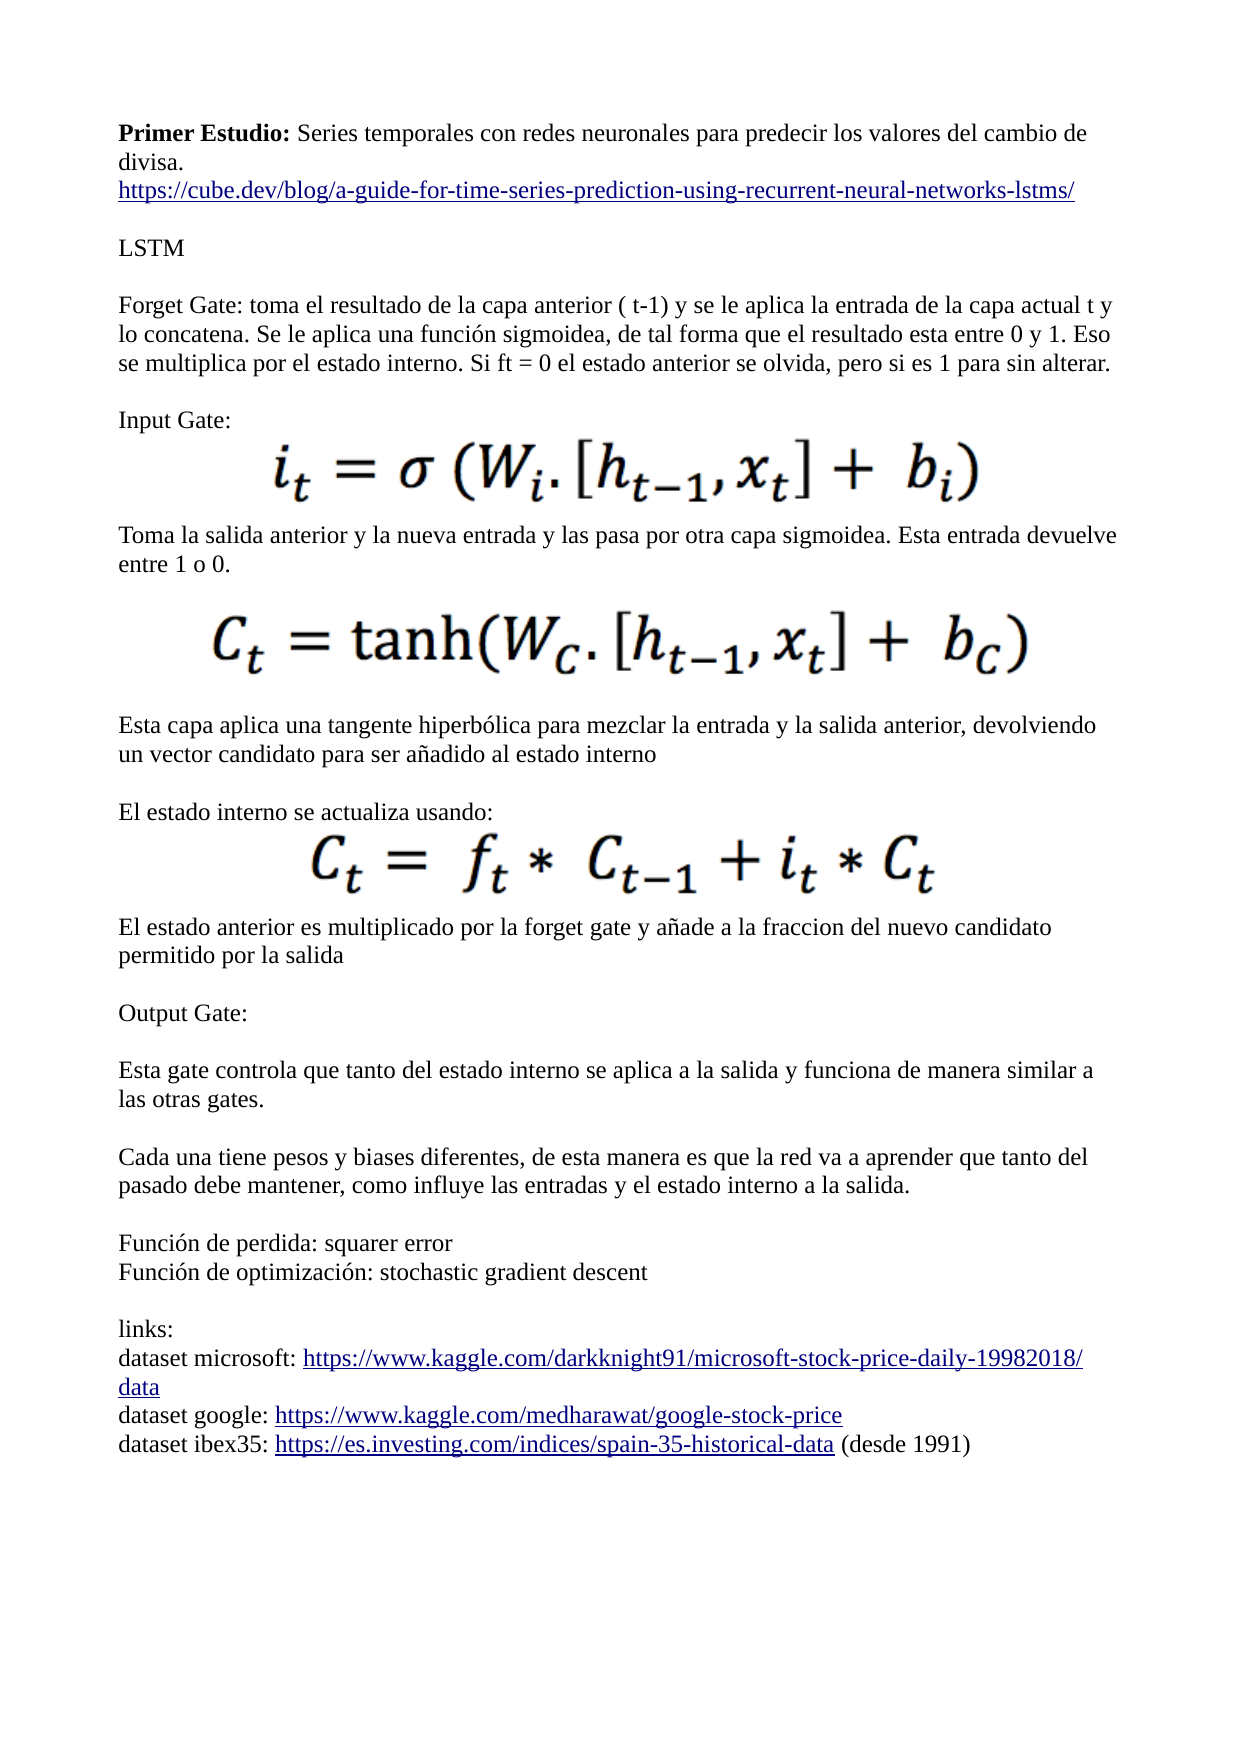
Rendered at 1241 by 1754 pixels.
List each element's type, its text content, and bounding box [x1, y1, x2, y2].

text Primer Estudio: Series temporales con redes neuronales para predecir los valores del cambio de divisa. [118, 118, 1122, 176]
text El estado anterior es multiplicado por la forget gate y añade a la fraccion del nuevo candidato permitido por la salida [118, 912, 1122, 969]
text Función de optimización: stochastic gradient descent [118, 1257, 1122, 1286]
text dataset microsoft: https://www.kaggle.com/darkknight91/microsoft-stock-price-daily-19982018/data [118, 1343, 1122, 1401]
text Esta gate controla que tanto del estado interno se aplica a la salida y funciona de manera similar a las otras gates. [118, 1056, 1122, 1113]
text Output Gate: [118, 998, 1122, 1027]
text Cada una tiene pesos y biases diferentes, de esta manera es que la red va a aprender que tanto del pasado debe mantener, como influye las entradas y el estado interno a la salida. [118, 1142, 1122, 1199]
text Esta capa aplica una tangente hiperbólica para mezclar la entrada y la salida anterior, devolviendo un vector candidato para ser añadido al estado interno [118, 711, 1122, 768]
text LSTM [118, 233, 1122, 262]
text dataset google: https://www.kaggle.com/medharawat/google-stock-price [118, 1401, 1122, 1429]
picture [304, 825, 936, 895]
text Toma la salida anterior y la nueva entrada y las pasa por otra capa sigmoidea. Esta entrada devuelve entre 1 o 0. [118, 521, 1122, 578]
text Forget Gate: toma el resultado de la capa anterior ( t-1) y se le aplica la entrada de la capa actual t y lo concatena. Se le aplica una función sigmoidea, de tal forma que el resultado esta entre 0 y 1. Eso se multiplica por el estado interno. Si ft = 0 el estado anterior se olvida, pero si es 1 para sin alterar. [118, 291, 1122, 377]
text https://cube.dev/blog/a-guide-for-time-series-prediction-using-recurrent-neural-networks-lstms/ [118, 176, 1122, 204]
text Input Gate: [118, 406, 1122, 434]
text Función de perdida: squarer error [118, 1228, 1122, 1257]
text El estado interno se actualiza usando: [118, 797, 1122, 826]
picture [207, 606, 1033, 682]
text links: [118, 1314, 1122, 1343]
text dataset ibex35: https://es.investing.com/indices/spain-35-historical-data (desde 1991) [118, 1429, 1122, 1458]
picture [262, 434, 982, 513]
